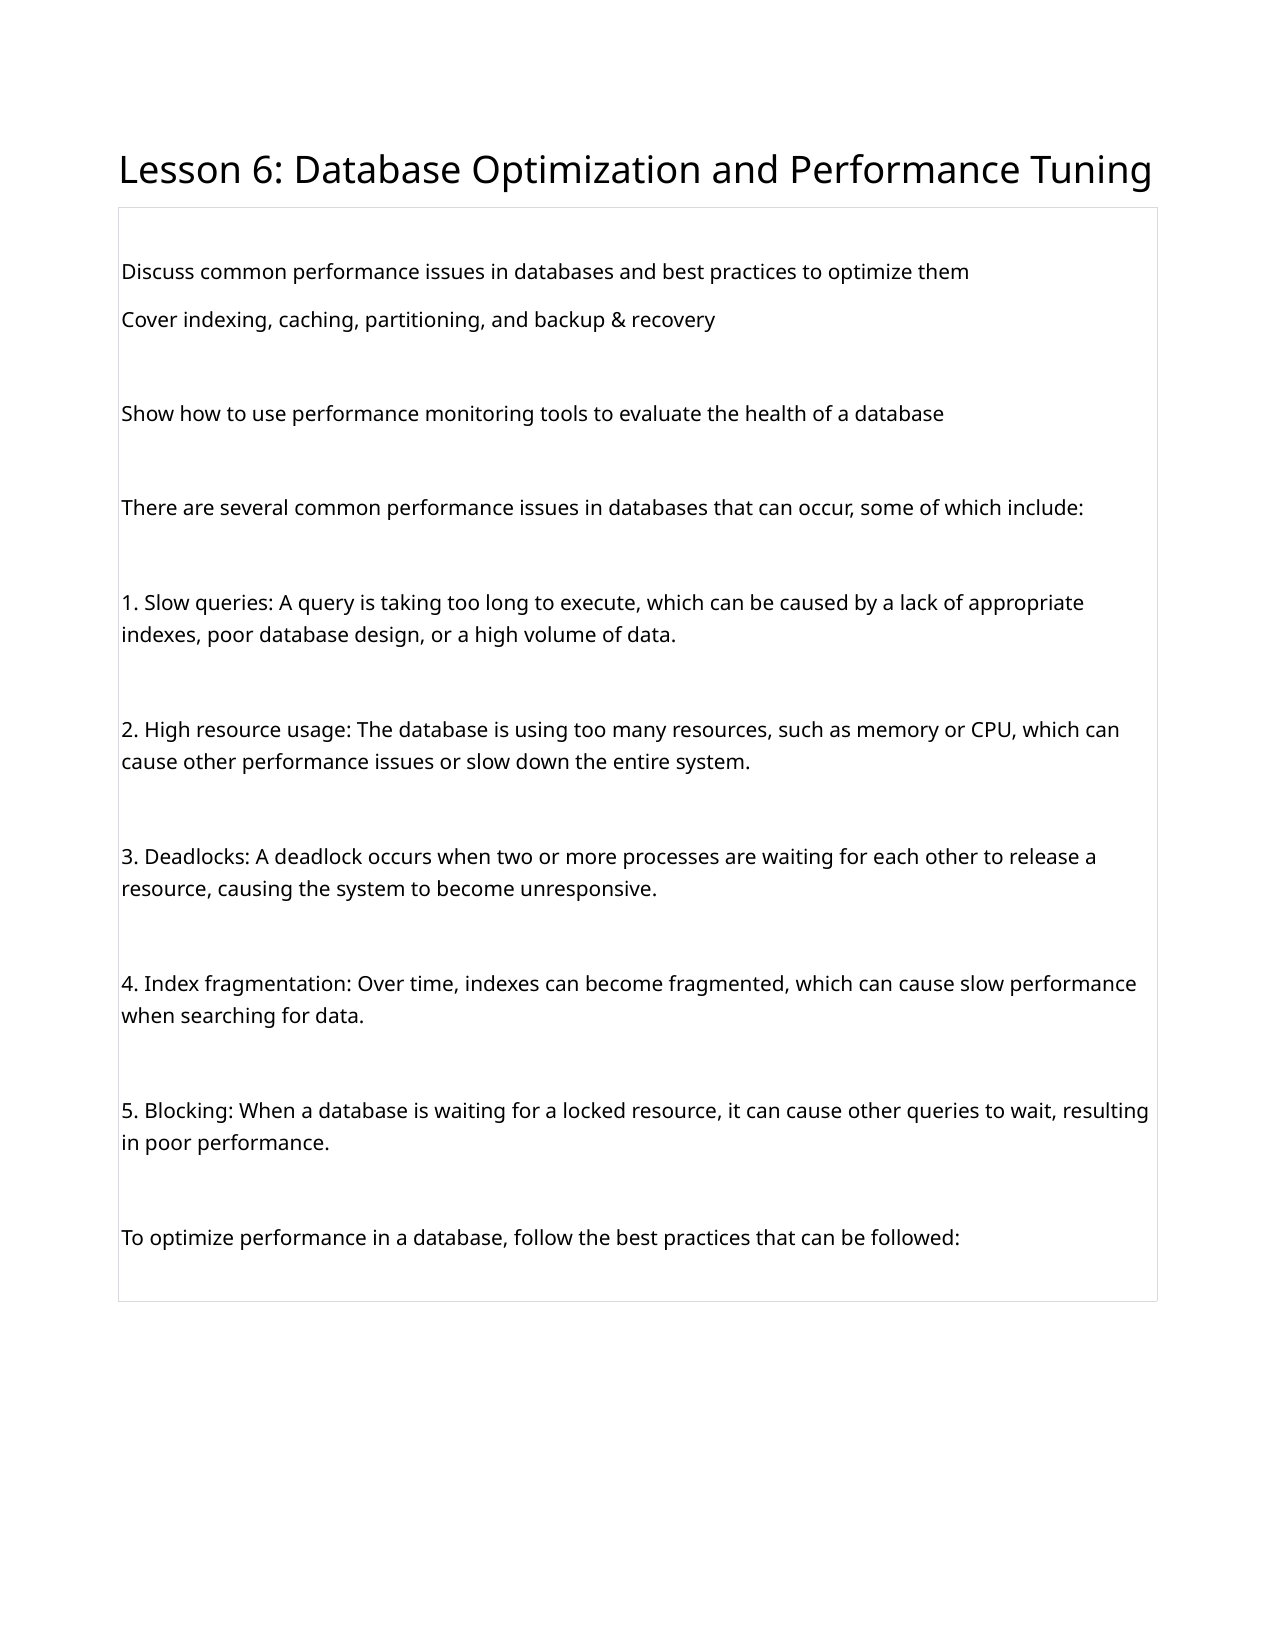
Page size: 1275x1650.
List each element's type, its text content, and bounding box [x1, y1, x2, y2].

text 1. Slow queries: A query is taking too long to execute, which can be caused by a lack of appropriate indexes, poor database design, or a high volume of data. [119, 585, 1157, 649]
text Discuss common performance issues in databases and best practices to optimize them [119, 254, 1157, 286]
text Cover indexing, caching, partitioning, and backup & recovery [119, 302, 1157, 333]
text 3. Deadlocks: A deadlock occurs when two or more processes are waiting for each other to release a resource, causing the system to become unresponsive. [119, 839, 1157, 903]
text 2. High resource usage: The database is using too many resources, such as memory or CPU, which can cause other performance issues or slow down the entire system. [119, 712, 1157, 776]
text Show how to use performance monitoring tools to evaluate the health of a database [119, 396, 1157, 427]
text To optimize performance in a database, follow the best practices that can be followed: [119, 1220, 1157, 1251]
subtitle Lesson 6: Database Optimization and Performance Tuning [118, 143, 1157, 195]
text There are several common performance issues in databases that can occur, some of which include: [119, 490, 1157, 522]
text 5. Blocking: When a database is waiting for a locked resource, it can cause other queries to wait, resulting in poor performance. [119, 1093, 1157, 1157]
text 4. Index fragmentation: Over time, indexes can become fragmented, which can cause slow performance when searching for data. [119, 966, 1157, 1030]
